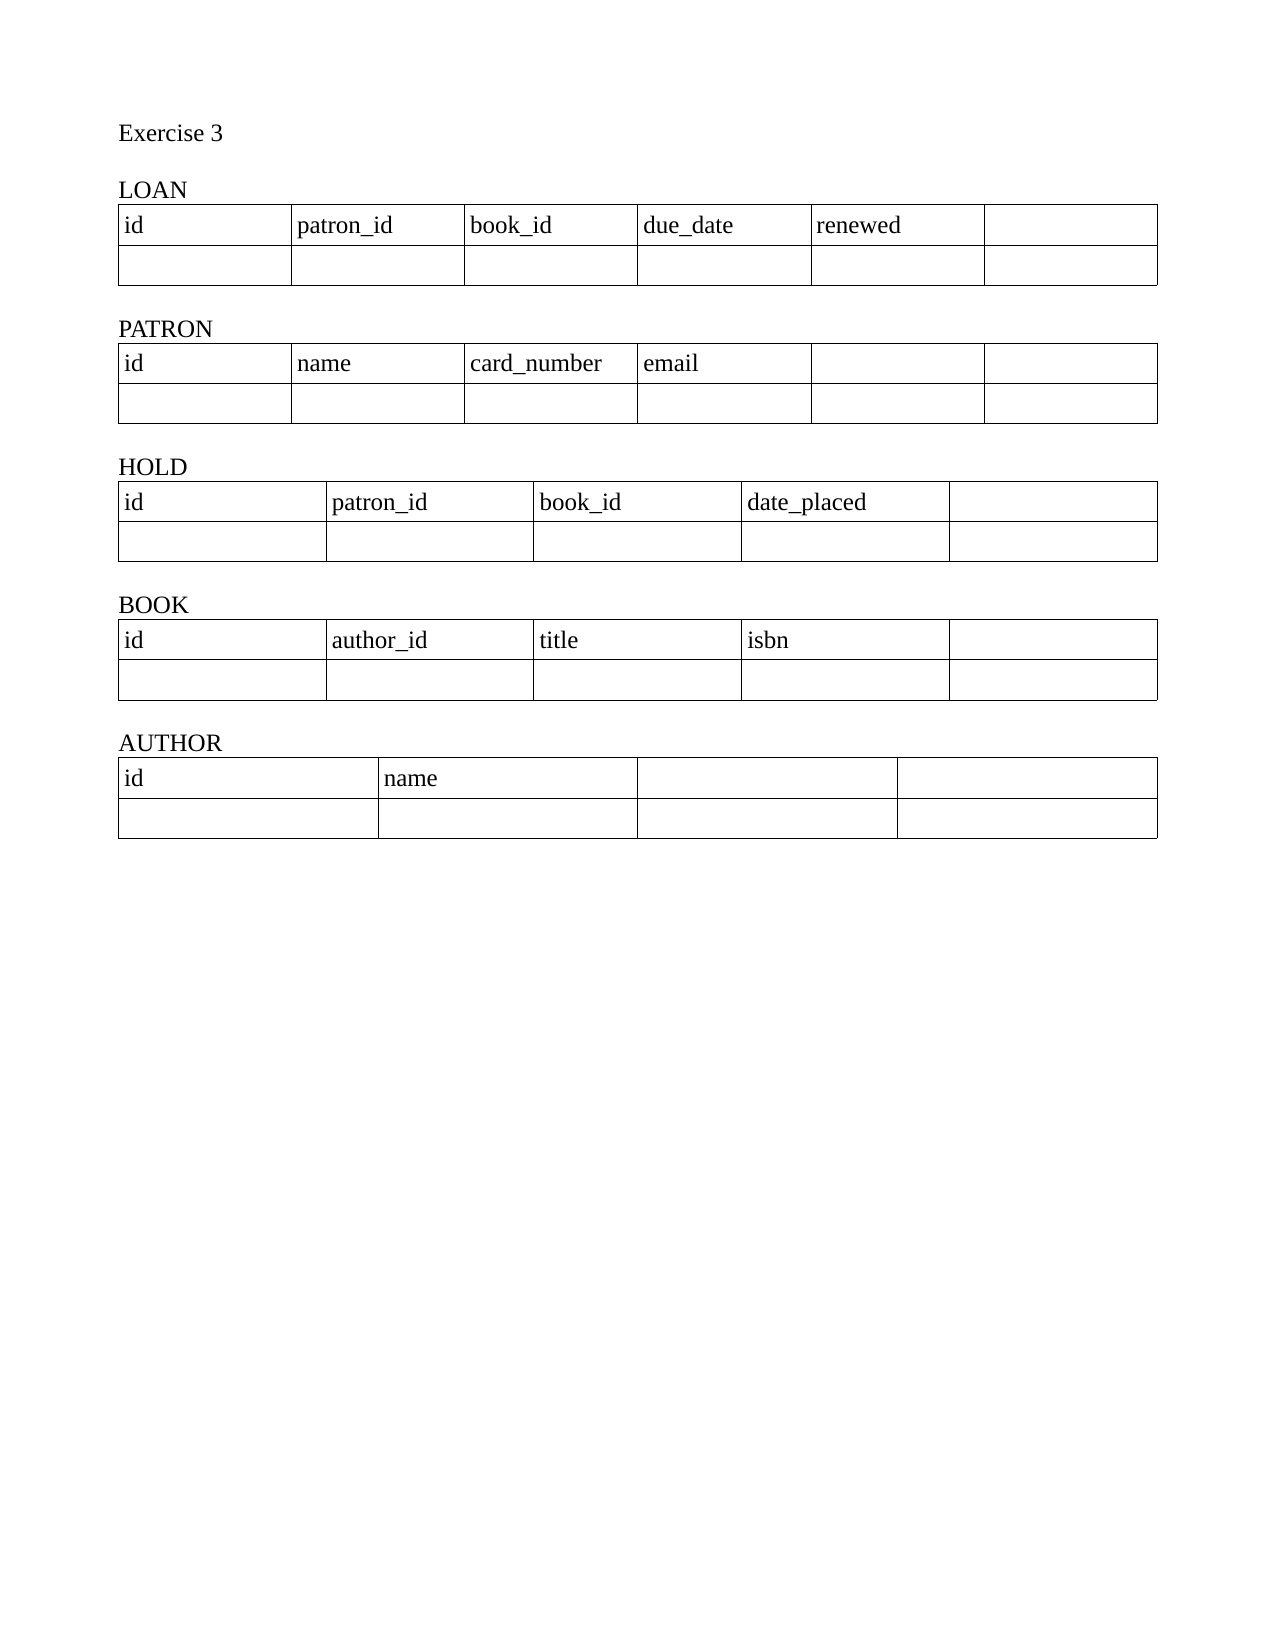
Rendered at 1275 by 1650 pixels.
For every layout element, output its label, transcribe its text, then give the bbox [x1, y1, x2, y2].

table_cell [898, 799, 1157, 838]
table_cell [119, 522, 326, 561]
table_header id [119, 620, 326, 659]
table_header [812, 344, 984, 383]
text HOLD [118, 452, 1157, 481]
table_header [985, 205, 1157, 245]
table_cell [119, 660, 326, 700]
table_cell [985, 246, 1157, 285]
table_header id [119, 482, 326, 521]
table_header author_id [327, 620, 533, 659]
table_header [638, 758, 897, 798]
table_header isbn [742, 620, 949, 659]
text BOOK [118, 590, 1157, 619]
table_cell [465, 246, 637, 285]
table_header [950, 482, 1157, 521]
table_cell [327, 660, 533, 700]
table_cell [119, 384, 291, 423]
table_cell [638, 799, 897, 838]
table_header id [119, 205, 291, 245]
table_cell [327, 522, 533, 561]
table_header book_id [534, 482, 741, 521]
table_cell [534, 522, 741, 561]
table_cell [950, 660, 1157, 700]
table_header patron_id [327, 482, 533, 521]
table_cell [119, 799, 378, 838]
table_header title [534, 620, 741, 659]
table_header id [119, 758, 378, 798]
table_cell [742, 660, 949, 700]
table_header [898, 758, 1157, 798]
table_header card_number [465, 344, 637, 383]
text LOAN [118, 176, 1157, 204]
text Exercise 3 [118, 118, 1157, 147]
table_header book_id [465, 205, 637, 245]
table_cell [534, 660, 741, 700]
table_header [985, 344, 1157, 383]
text PATRON [118, 314, 1157, 343]
table_header renewed [812, 205, 984, 245]
table_header name [292, 344, 464, 383]
table_cell [292, 384, 464, 423]
table_cell [638, 384, 811, 423]
table_cell [638, 246, 811, 285]
text AUTHOR [118, 728, 1157, 757]
table_cell [465, 384, 637, 423]
table_cell [812, 384, 984, 423]
table_header email [638, 344, 811, 383]
table_cell [119, 246, 291, 285]
table_header due_date [638, 205, 811, 245]
table_header name [379, 758, 637, 798]
table_cell [292, 246, 464, 285]
table_header patron_id [292, 205, 464, 245]
table_cell [812, 246, 984, 285]
table_cell [950, 522, 1157, 561]
table_header date_placed [742, 482, 949, 521]
table_cell [985, 384, 1157, 423]
table_header [950, 620, 1157, 659]
table_cell [379, 799, 637, 838]
table_cell [742, 522, 949, 561]
table_header id [119, 344, 291, 383]
